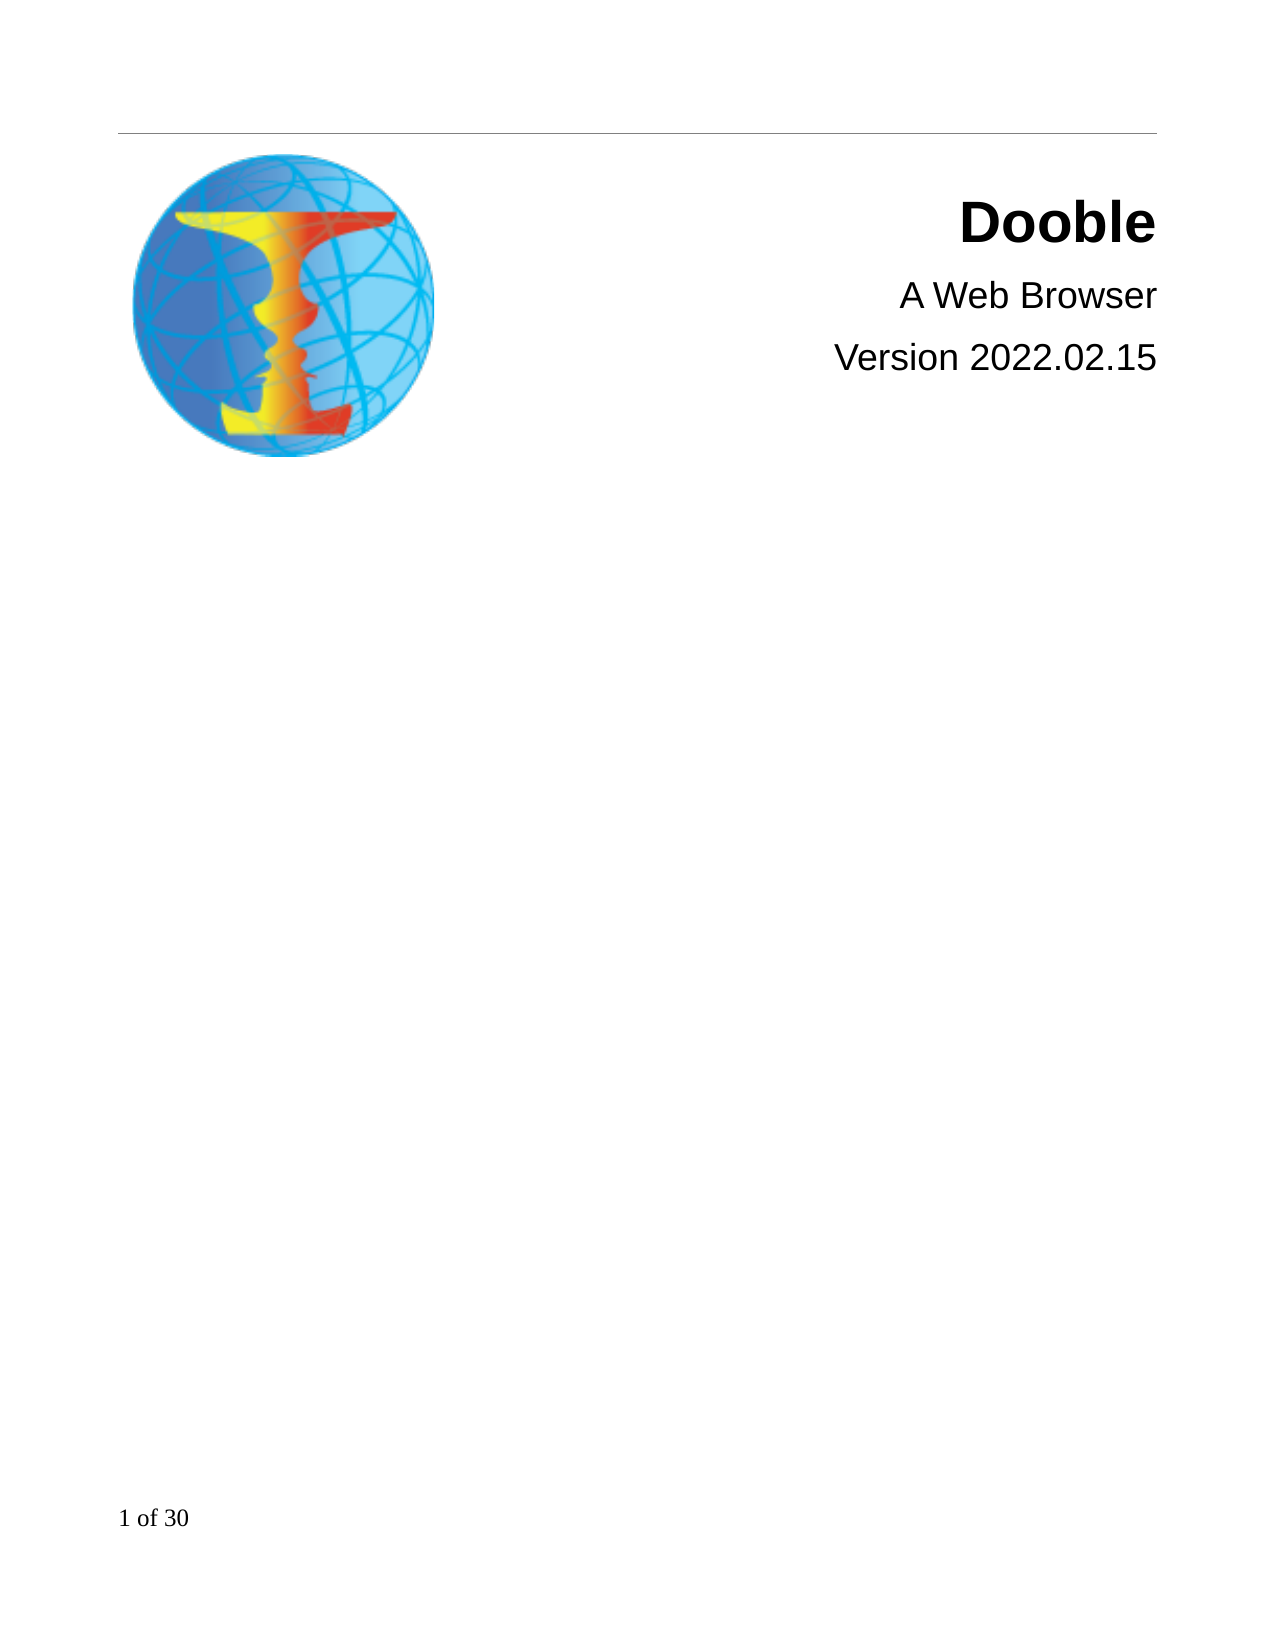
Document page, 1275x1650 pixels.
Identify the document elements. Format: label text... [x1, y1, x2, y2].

title Dooble [435, 187, 1157, 254]
subtitle [118, 273, 132, 316]
picture [132, 154, 435, 457]
subtitle A Web Browser [435, 273, 1157, 316]
subtitle [118, 335, 132, 378]
title [118, 187, 132, 254]
subtitle Version 2022.02.15 [435, 335, 1157, 378]
